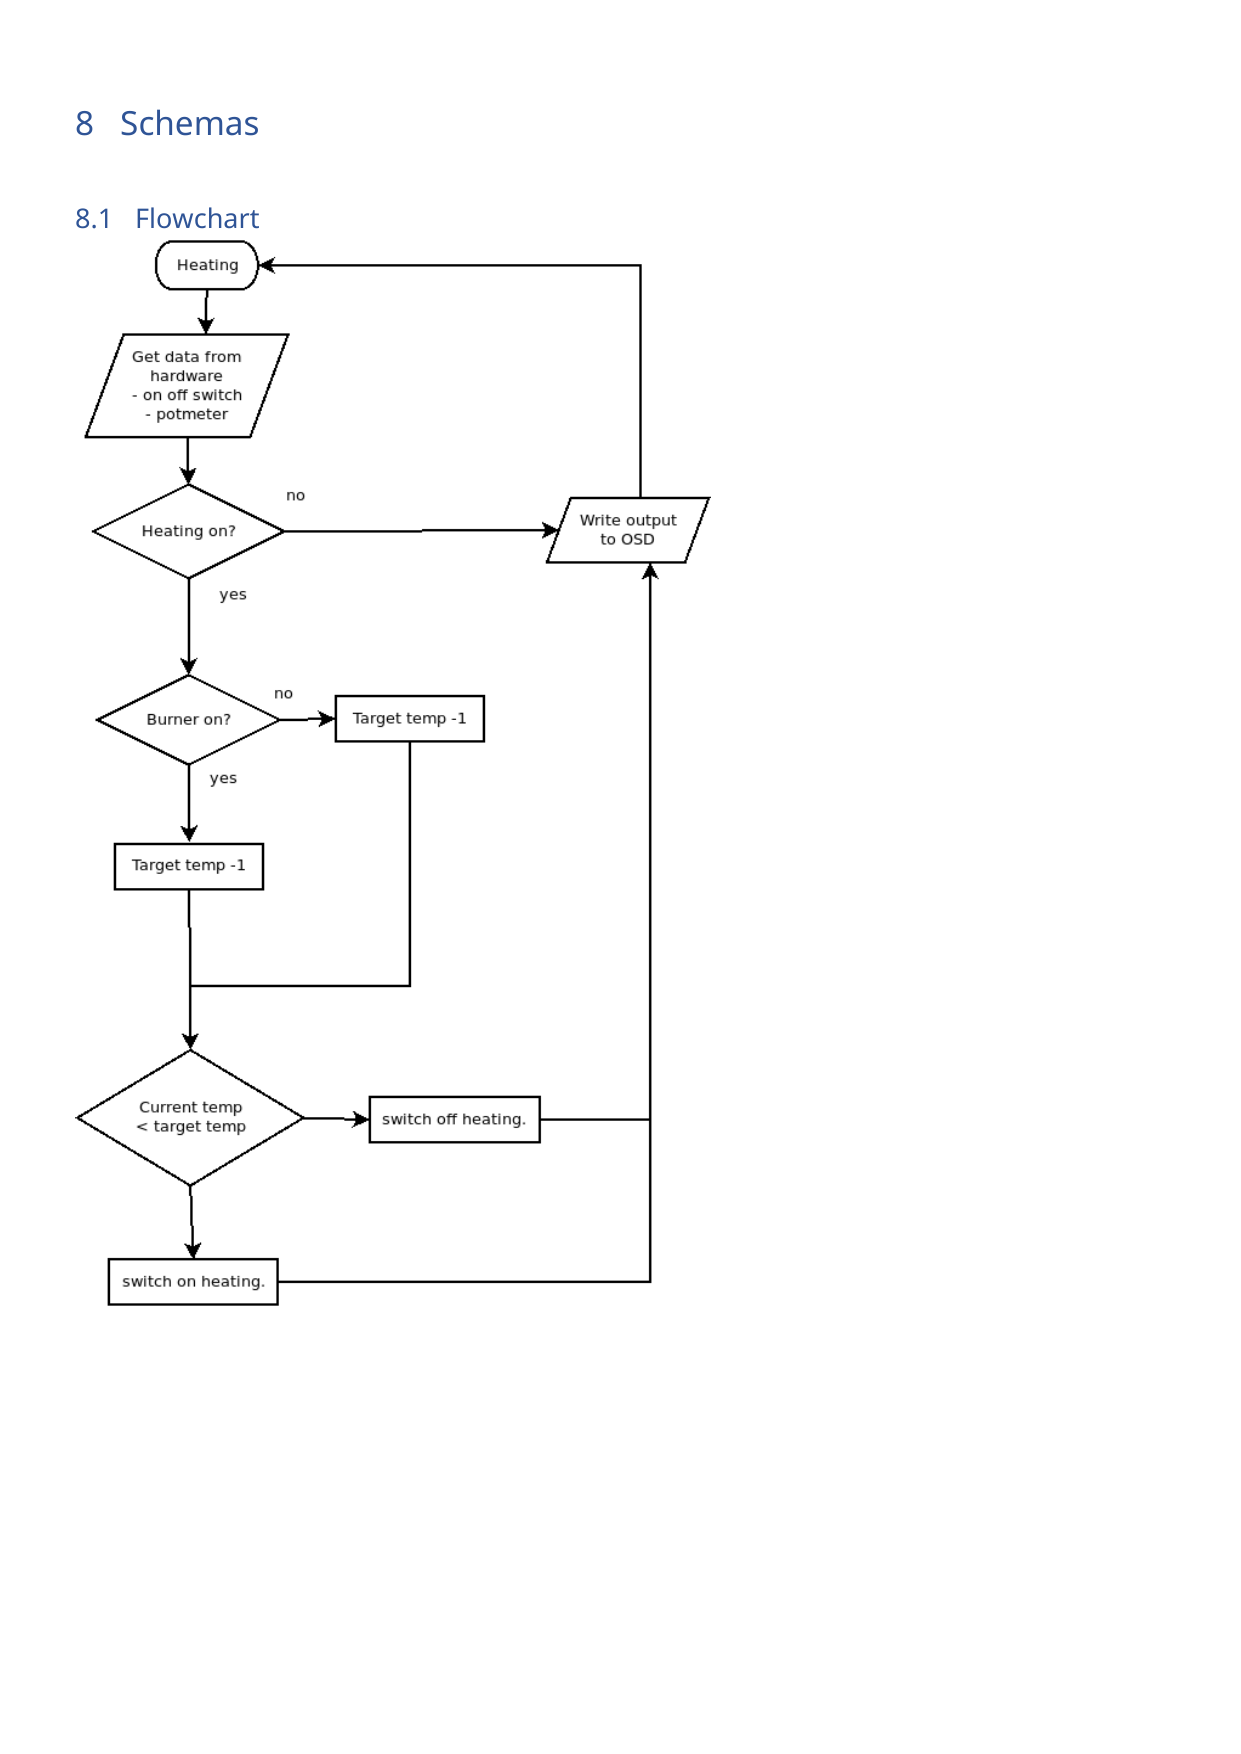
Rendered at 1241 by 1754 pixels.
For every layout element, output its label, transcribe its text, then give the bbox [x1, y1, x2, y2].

picture [75, 238, 711, 1307]
subtitle Schemas [75, 100, 1165, 145]
subtitle Flowchart [75, 199, 1165, 236]
